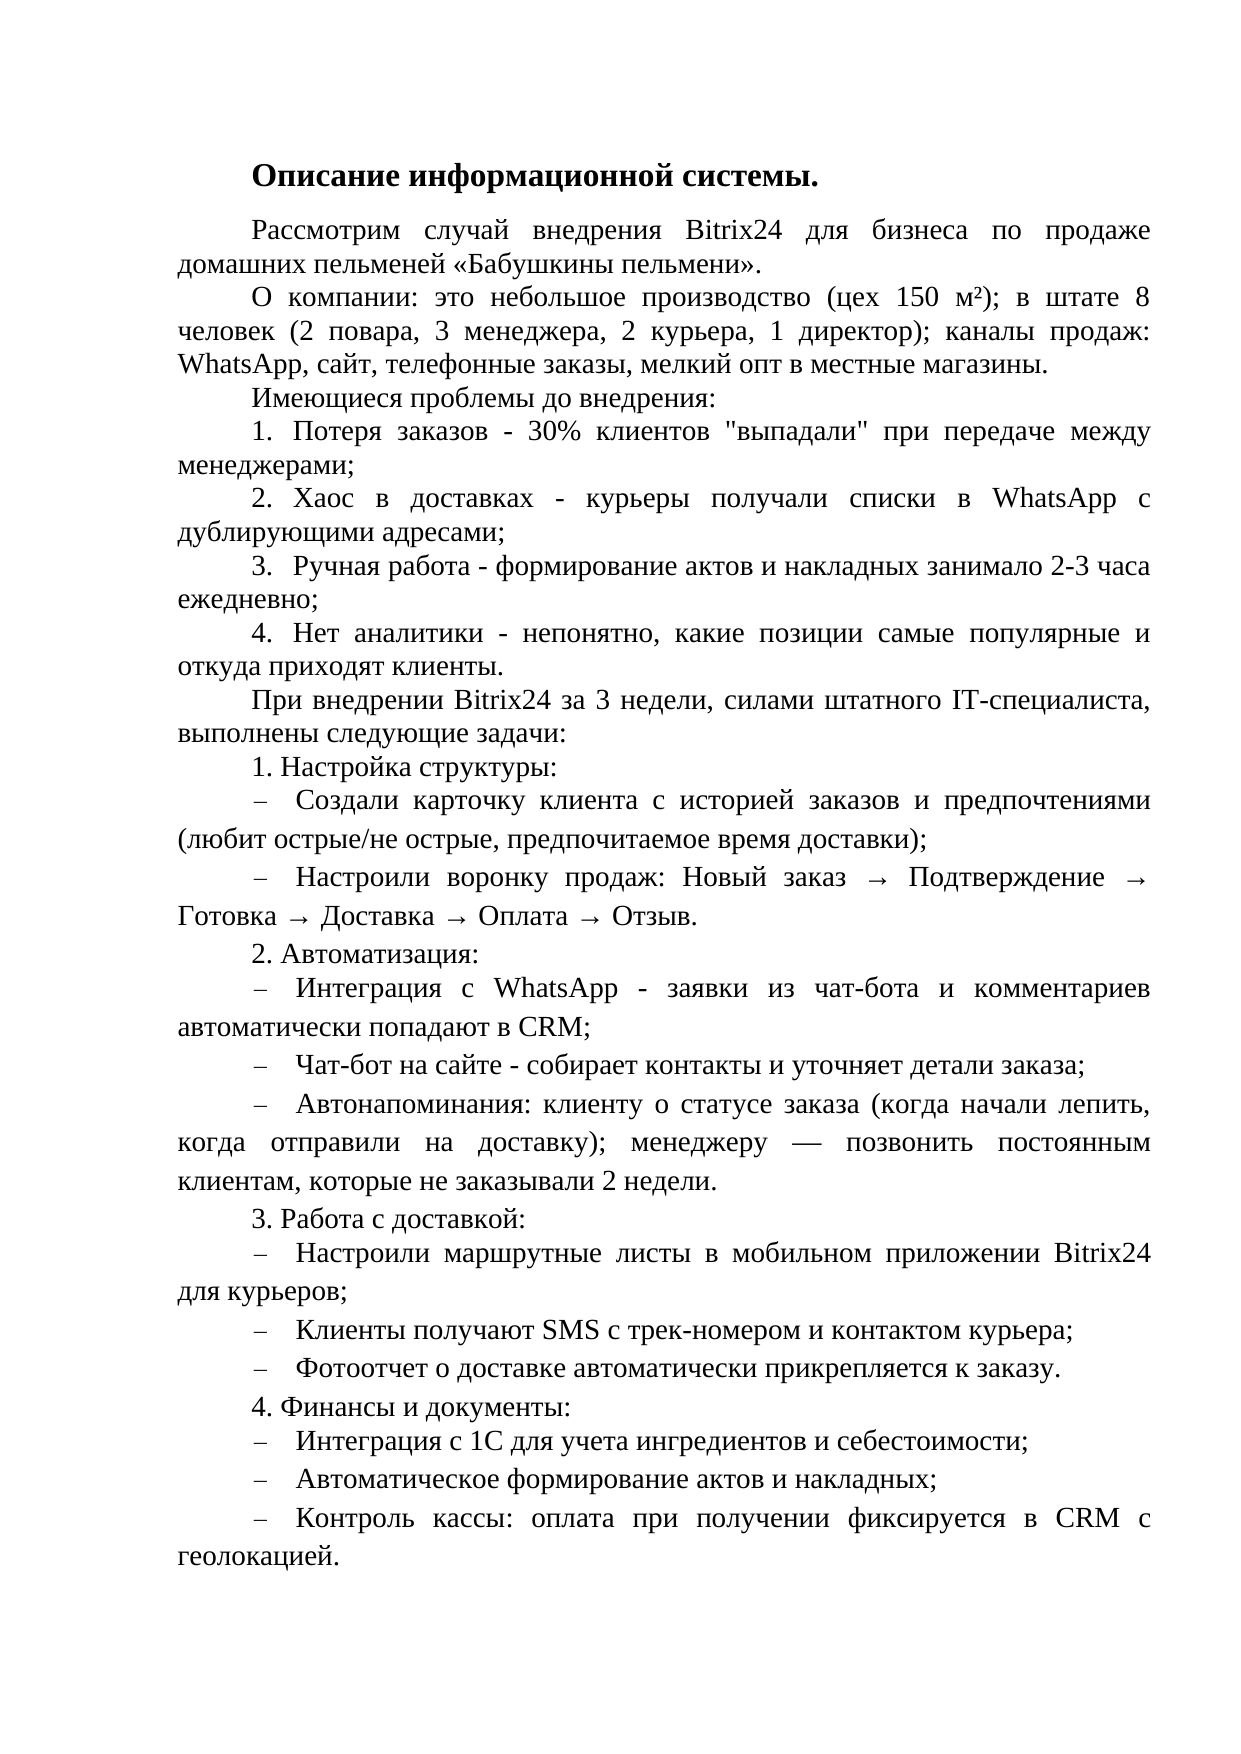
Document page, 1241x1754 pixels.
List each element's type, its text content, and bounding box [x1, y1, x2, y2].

text 3. Работа с доставкой: [177, 1201, 1152, 1235]
text О компании: это небольшое производство (цех 150 м²); в штате 8 человек (2 повара, 3 менеджера, 2 курьера, 1 директор); каналы продаж: WhatsApp, сайт, телефонные заказы, мелкий опт в местные магазины. [177, 279, 1152, 380]
list Интеграция с WhatsApp - заявки из чат-бота и комментариев автоматически попадают в CRM; [177, 970, 1152, 1042]
list Автонапоминания: клиенту о статусе заказа (когда начали лепить, когда отправили на доставку); менеджеру — позвонить постоянным клиентам, которые не заказывали 2 недели. [177, 1086, 1152, 1196]
text Рассмотрим случай внедрения Bitrix24 для бизнеса по продаже домашних пельменей «Бабушкины пельмени». [177, 212, 1152, 279]
list Интеграция с 1С для учета ингредиентов и себестоимости; [177, 1423, 1152, 1456]
text 1. Настройка структуры: [177, 749, 1152, 782]
list Потеря заказов - 30% клиентов "выпадали" при передаче между менеджерами; [177, 413, 1152, 481]
list Нет аналитики - непонятно, какие позиции самые популярные и откуда приходят клиенты. [177, 615, 1152, 682]
text Имеющиеся проблемы до внедрения: [177, 380, 1152, 413]
list Хаос в доставках - курьеры получали списки в WhatsApp с дублирующими адресами; [177, 481, 1152, 548]
list Клиенты получают SMS с трек-номером и контактом курьера; [177, 1312, 1152, 1346]
list Настроили воронку продаж: Новый заказ → Подтверждение → Готовка → Доставка → Оплата → Отзыв. [177, 859, 1152, 932]
list Автоматическое формирование актов и накладных; [177, 1461, 1152, 1495]
list Ручная работа - формирование актов и накладных занимало 2-3 часа ежедневно; [177, 548, 1152, 615]
text 2. Автоматизация: [177, 937, 1152, 970]
list Чат-бот на сайте - собирает контакты и уточняет детали заказа; [177, 1047, 1152, 1081]
list Контроль кассы: оплата при получении фиксируется в CRM с геолокацией. [177, 1500, 1152, 1572]
list Создали карточку клиента с историей заказов и предпочтениями (любит острые/не острые, предпочитаемое время доставки); [177, 782, 1152, 854]
subtitle Описание информационной системы. [177, 156, 1152, 194]
text 4. Финансы и документы: [177, 1389, 1152, 1423]
text При внедрении Bitrix24 за 3 недели, силами штатного IT-специалиста, выполнены следующие задачи: [177, 682, 1152, 749]
list Настроили маршрутные листы в мобильном приложении Bitrix24 для курьеров; [177, 1235, 1152, 1307]
list Фотоотчет о доставке автоматически прикрепляется к заказу. [177, 1351, 1152, 1384]
